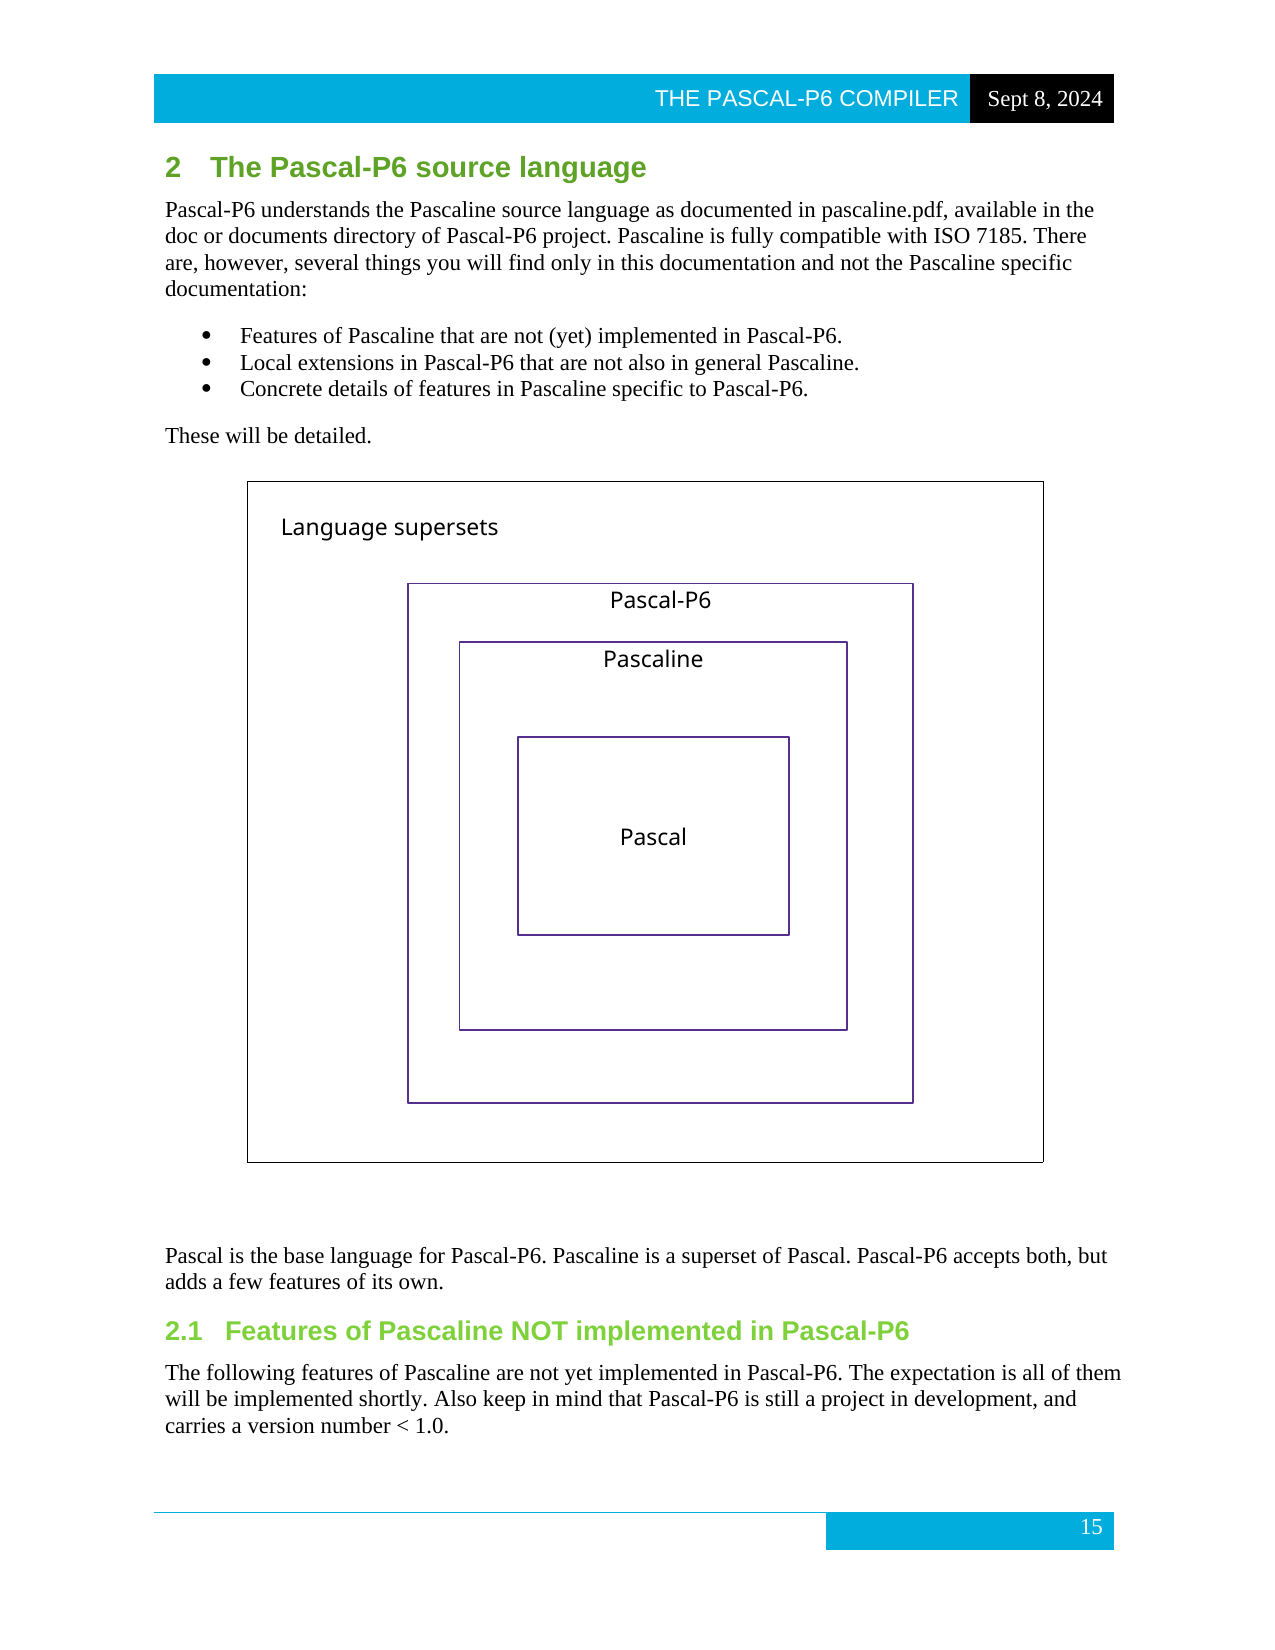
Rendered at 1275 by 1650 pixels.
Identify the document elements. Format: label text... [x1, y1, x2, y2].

text These will be detailed. [165, 422, 1125, 448]
list Features of Pascaline that are not (yet) implemented in Pascal-P6. [202, 322, 1125, 349]
subtitle Features of Pascaline NOT implemented in Pascal-P6 [165, 1315, 1125, 1346]
list Concrete details of features in Pascaline specific to Pascal-P6. [202, 375, 1125, 401]
text The following features of Pascaline are not yet implemented in Pascal-P6. The expectation is all of them will be implemented shortly. Also keep in mind that Pascal-P6 is still a project in development, and carries a version number < 1.0. [165, 1359, 1125, 1438]
text Pascal-P6 understands the Pascaline source language as documented in pascaline.pdf, available in the doc or documents directory of Pascal-P6 project. Pascaline is fully compatible with ISO 7185. There are, however, several things you will find only in this documentation and not the Pascaline specific documentation: [165, 196, 1125, 301]
list Local extensions in Pascal-P6 that are not also in general Pascaline. [202, 349, 1125, 375]
subtitle The Pascal-P6 source language [165, 150, 1125, 183]
text Pascal is the base language for Pascal-P6. Pascaline is a superset of Pascal. Pascal-P6 accepts both, but adds a few features of its own. [165, 1242, 1125, 1294]
